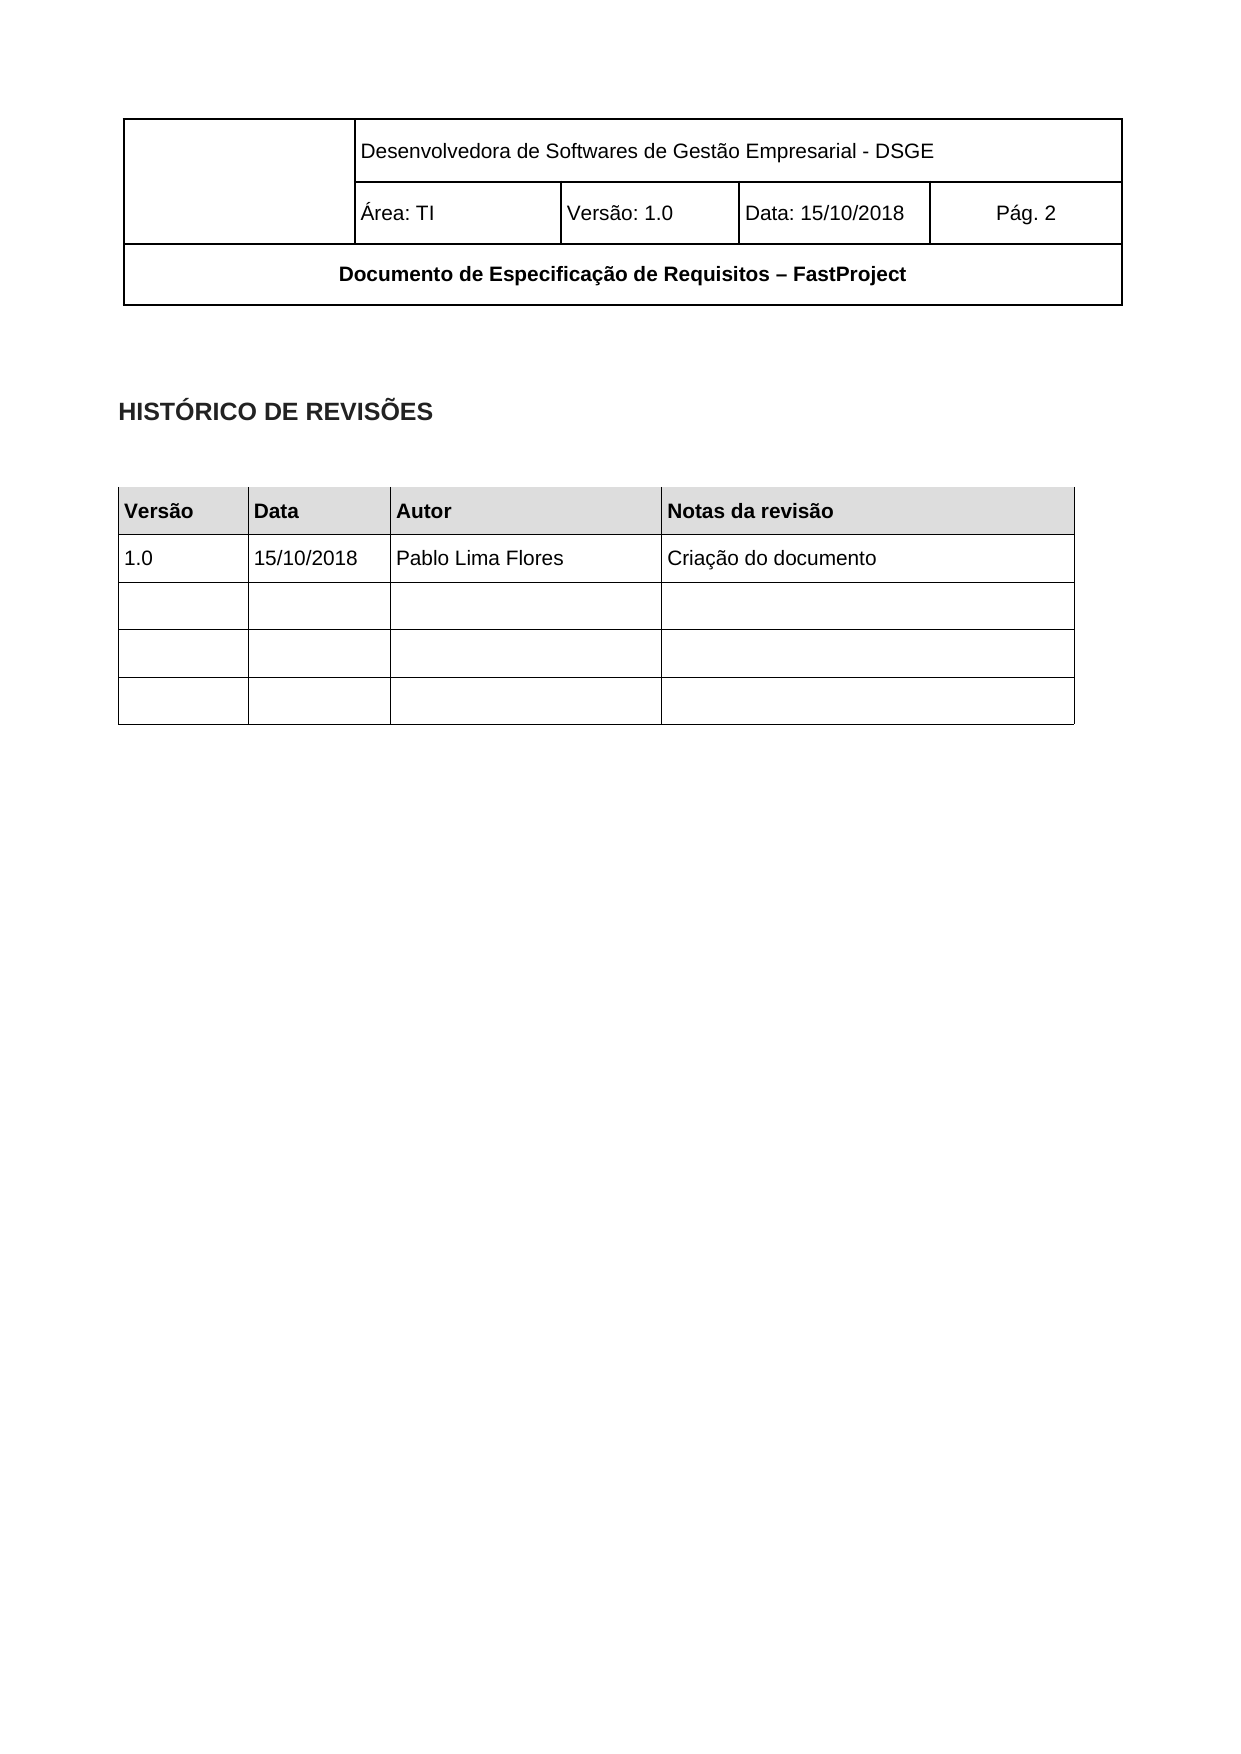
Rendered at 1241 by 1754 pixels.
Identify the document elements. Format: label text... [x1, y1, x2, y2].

table_cell [391, 630, 661, 677]
table_cell [119, 678, 248, 724]
text HISTÓRICO DE REVISÕES [118, 397, 1122, 426]
table_cell [249, 678, 390, 724]
table_header Versão [119, 487, 248, 534]
table_header Data [249, 487, 390, 534]
table_cell [662, 630, 1074, 677]
table_cell [662, 583, 1074, 629]
table_cell 15/10/2018 [249, 535, 390, 582]
table_cell [662, 678, 1074, 724]
table_cell [391, 583, 661, 629]
table_cell Pablo Lima Flores [391, 535, 661, 582]
table_header Notas da revisão [662, 487, 1074, 534]
table_cell Criação do documento [662, 535, 1074, 582]
table_header Autor [391, 487, 661, 534]
table_cell 1.0 [119, 535, 248, 582]
table_cell [249, 630, 390, 677]
table_cell [391, 678, 661, 724]
table_cell [119, 583, 248, 629]
table_cell [249, 583, 390, 629]
table_cell [119, 630, 248, 677]
